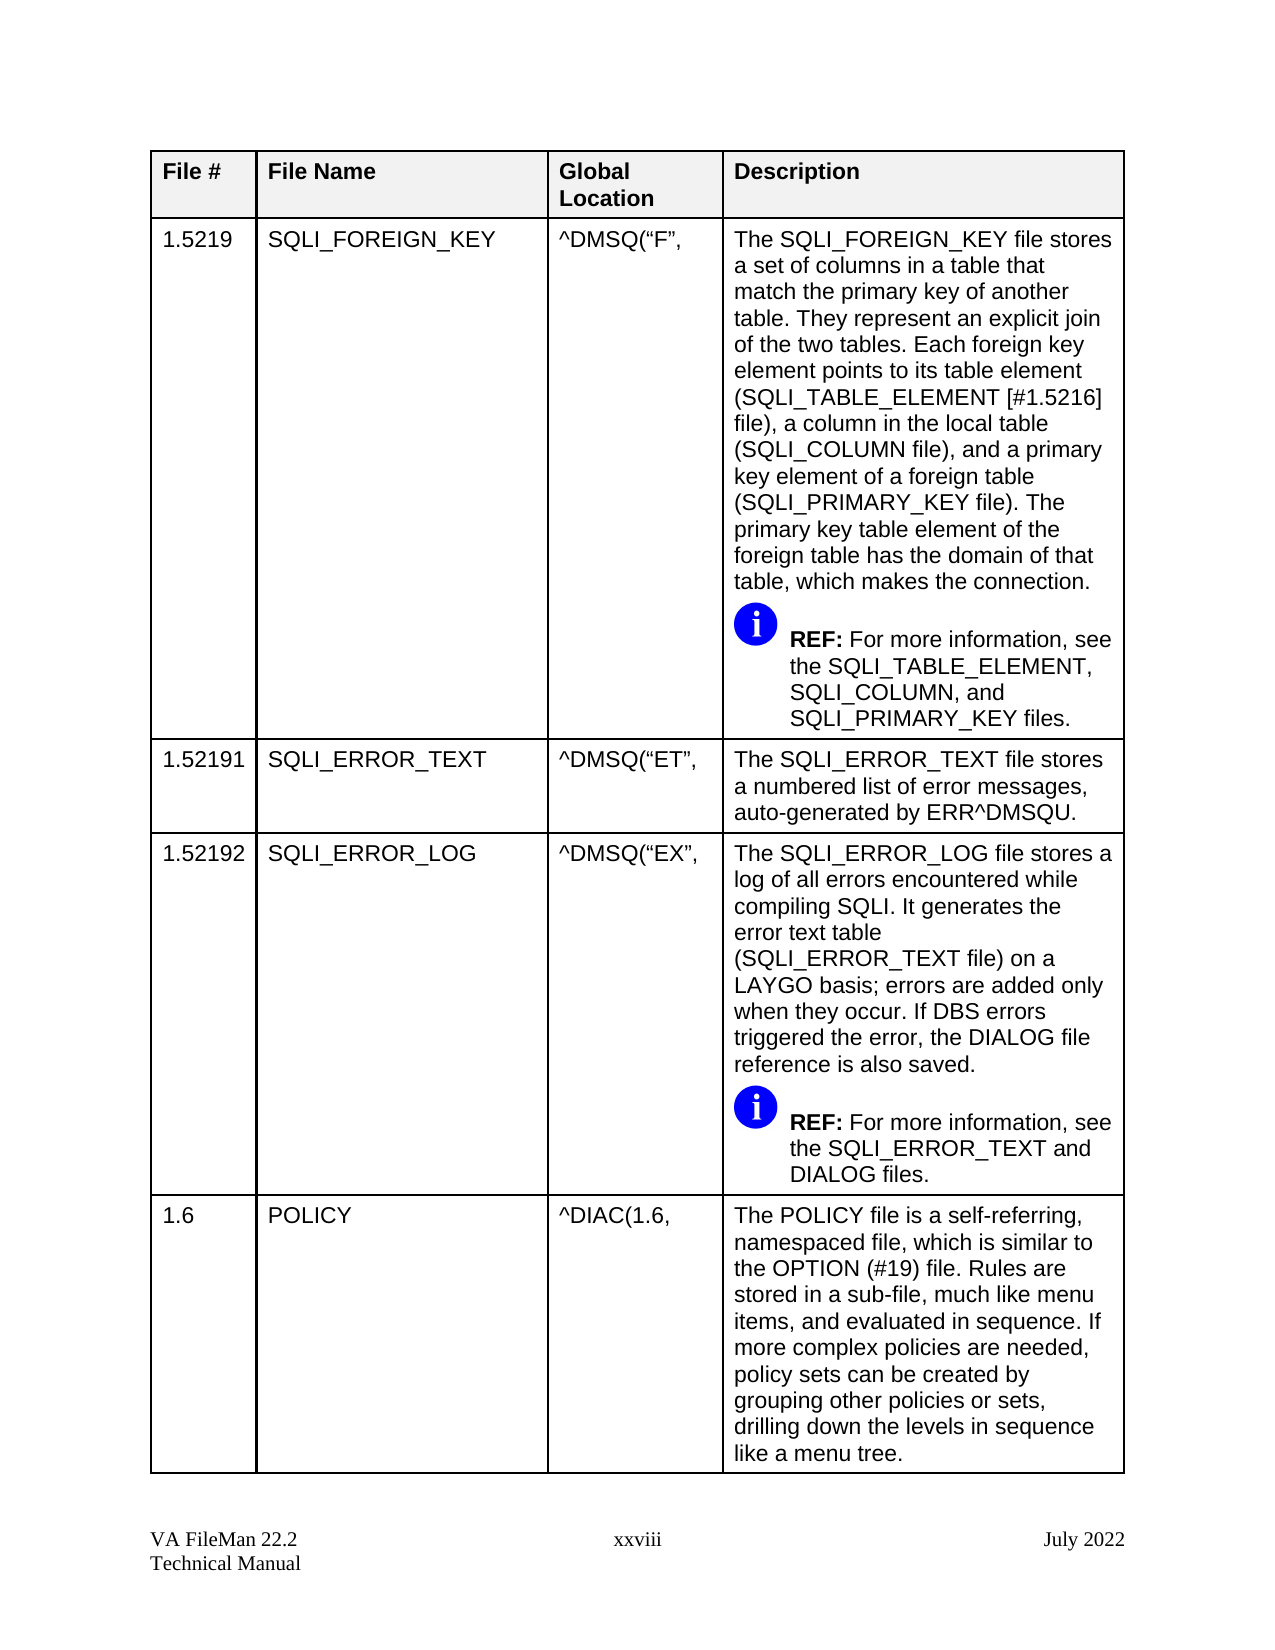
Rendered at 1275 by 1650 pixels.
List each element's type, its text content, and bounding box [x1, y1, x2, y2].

table_cell SQLI_ERROR_TEXT [258, 740, 547, 832]
table_cell 1.52192 [152, 834, 255, 1194]
table_header File Name [258, 152, 547, 217]
table_header Global Location [549, 152, 722, 217]
table_cell 1.52191 [152, 740, 255, 832]
table_cell The SQLI_FOREIGN_KEY file stores a set of columns in a table that match the primary key of another table. They represent an explicit join of the two tables. Each foreign key element points to its table element (SQLI_TABLE_ELEMENT [#1.5216] file), a column in the local table (SQLI_COLUMN file), and a primary key element of a foreign table (SQLI_PRIMARY_KEY file). The primary key table element of the foreign table has the domain of that table, which makes the connection. REF: For more information, see the SQLI_TABLE_ELEMENT, SQLI_COLUMN, and SQLI_PRIMARY_KEY files. [724, 219, 1123, 738]
table_cell 1.5219 [152, 219, 255, 738]
table_header Description [724, 152, 1123, 217]
picture [733, 1083, 778, 1131]
table_cell 1.6 [152, 1196, 255, 1472]
table_cell ^DMSQ(“ET”, [549, 740, 722, 832]
table_cell The SQLI_ERROR_TEXT file stores a numbered list of error messages, auto-generated by ERR^DMSQU. [724, 740, 1123, 832]
table_header File # [152, 152, 255, 217]
table_cell The POLICY file is a self-referring, namespaced file, which is similar to the OPTION (#19) file. Rules are stored in a sub-file, much like menu items, and evaluated in sequence. If more complex policies are needed, policy sets can be created by grouping other policies or sets, drilling down the levels in sequence like a menu tree. [724, 1196, 1123, 1472]
table_cell The SQLI_ERROR_LOG file stores a log of all errors encountered while compiling SQLI. It generates the error text table (SQLI_ERROR_TEXT file) on a LAYGO basis; errors are added only when they occur. If DBS errors triggered the error, the DIALOG file reference is also saved. REF: For more information, see the SQLI_ERROR_TEXT and DIALOG files. [724, 834, 1123, 1194]
table_cell ^DIAC(1.6, [549, 1196, 722, 1472]
table_cell POLICY [258, 1196, 547, 1472]
table_cell SQLI_ERROR_LOG [258, 834, 547, 1194]
table_cell SQLI_FOREIGN_KEY [258, 219, 547, 738]
table_cell ^DMSQ(“F”, [549, 219, 722, 738]
table_cell ^DMSQ(“EX”, [549, 834, 722, 1194]
picture [733, 600, 778, 648]
